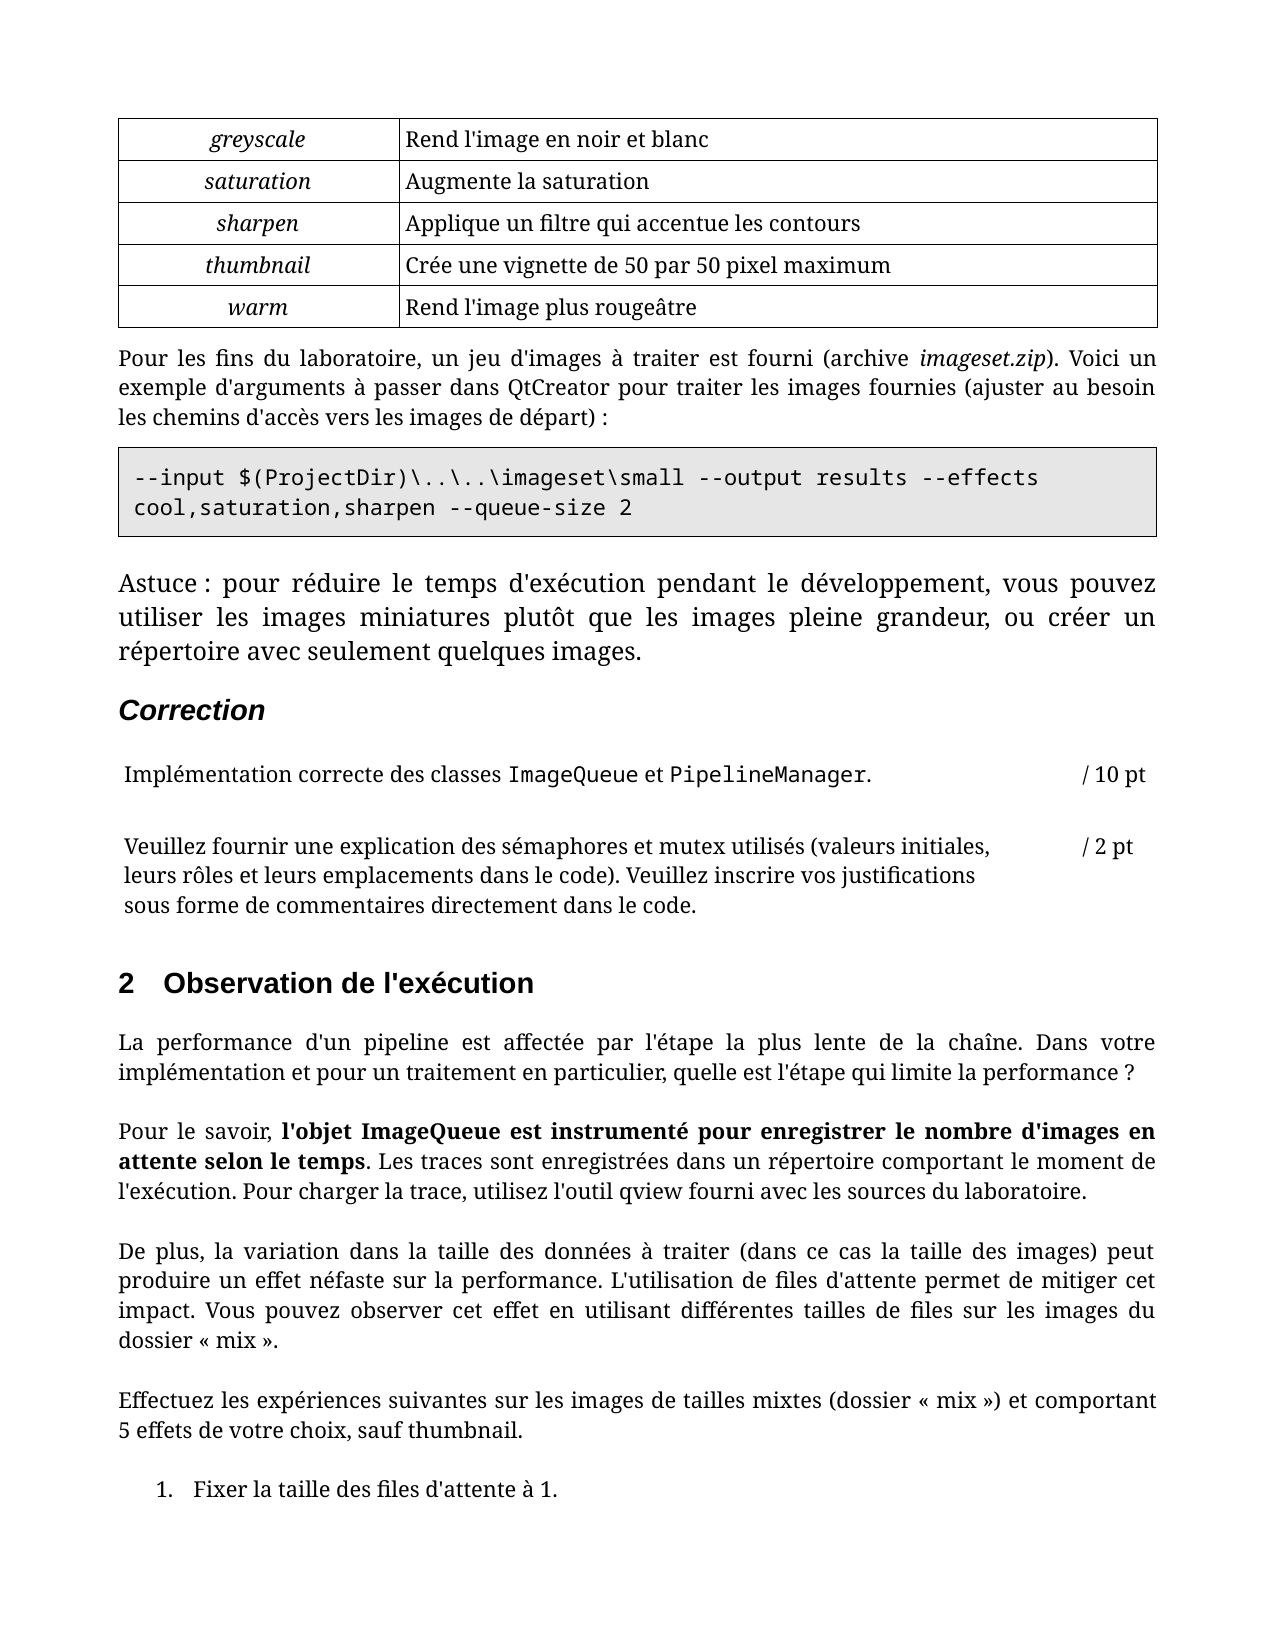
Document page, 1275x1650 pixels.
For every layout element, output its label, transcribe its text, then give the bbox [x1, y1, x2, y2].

table_header Implémentation correcte des classes ImageQueue et PipelineManager. [118, 739, 1007, 810]
text La performance d'un pipeline est affectée par l'étape la plus lente de la chaîne. Dans votre implémentation et pour un traitement en particulier, quelle est l'étape qui limite la performance ? [118, 1027, 1157, 1086]
table_cell sharpen [119, 203, 399, 243]
text Effectuez les expériences suivantes sur les images de tailles mixtes (dossier « mix ») et comportant 5 effets de votre choix, sauf thumbnail. [118, 1385, 1157, 1444]
text Astuce : pour réduire le temps d'exécution pendant le développement, vous pouvez utiliser les images miniatures plutôt que les images pleine grandeur, ou créer un répertoire avec seulement quelques images. [118, 565, 1157, 668]
table_cell Applique un filtre qui accentue les contours [400, 203, 1157, 243]
table_cell greyscale [119, 119, 399, 160]
table_cell warm [119, 286, 399, 327]
text De plus, la variation dans la taille des données à traiter (dans ce cas la taille des images) peut produire un effet néfaste sur la performance. L'utilisation de files d'attente permet de mitiger cet impact. Vous pouvez observer cet effet en utilisant différentes tailles de files sur les images du dossier « mix ». [118, 1236, 1157, 1355]
table_cell [1008, 810, 1077, 941]
table_cell Veuillez fournir une explication des sémaphores et mutex utilisés (valeurs initiales, leurs rôles et leurs emplacements dans le code). Veuillez inscrire vos justifications sous forme de commentaires directement dans le code. [118, 810, 1007, 941]
subtitle Observation de l'exécution [118, 966, 1157, 999]
table_header / 10 pt [1077, 739, 1157, 810]
table_cell Rend l'image en noir et blanc [400, 119, 1157, 160]
table_header [1008, 739, 1077, 810]
text Pour le savoir, l'objet ImageQueue est instrumenté pour enregistrer le nombre d'images en attente selon le temps. Les traces sont enregistrées dans un répertoire comportant le moment de l'exécution. Pour charger la trace, utilisez l'outil qview fourni avec les sources du laboratoire. [118, 1116, 1157, 1206]
subtitle Correction [118, 693, 1157, 726]
table_cell thumbnail [119, 245, 399, 285]
table_cell Augmente la saturation [400, 161, 1157, 202]
text Pour les fins du laboratoire, un jeu d'images à traiter est fourni (archive imageset.zip). Voici un exemple d'arguments à passer dans QtCreator pour traiter les images fournies (ajuster au besoin les chemins d'accès vers les images de départ) : [118, 342, 1157, 432]
table_cell saturation [119, 161, 399, 202]
table_cell Crée une vignette de 50 par 50 pixel maximum [400, 245, 1157, 285]
table_cell / 2 pt [1077, 810, 1157, 941]
table_cell Rend l'image plus rougeâtre [400, 286, 1157, 327]
text --input $(ProjectDir)\..\..\imageset\small --output results --effects cool,saturation,sharpen --queue-size 2 [119, 448, 1156, 536]
list Fixer la taille des files d'attente à 1. [156, 1474, 1157, 1504]
